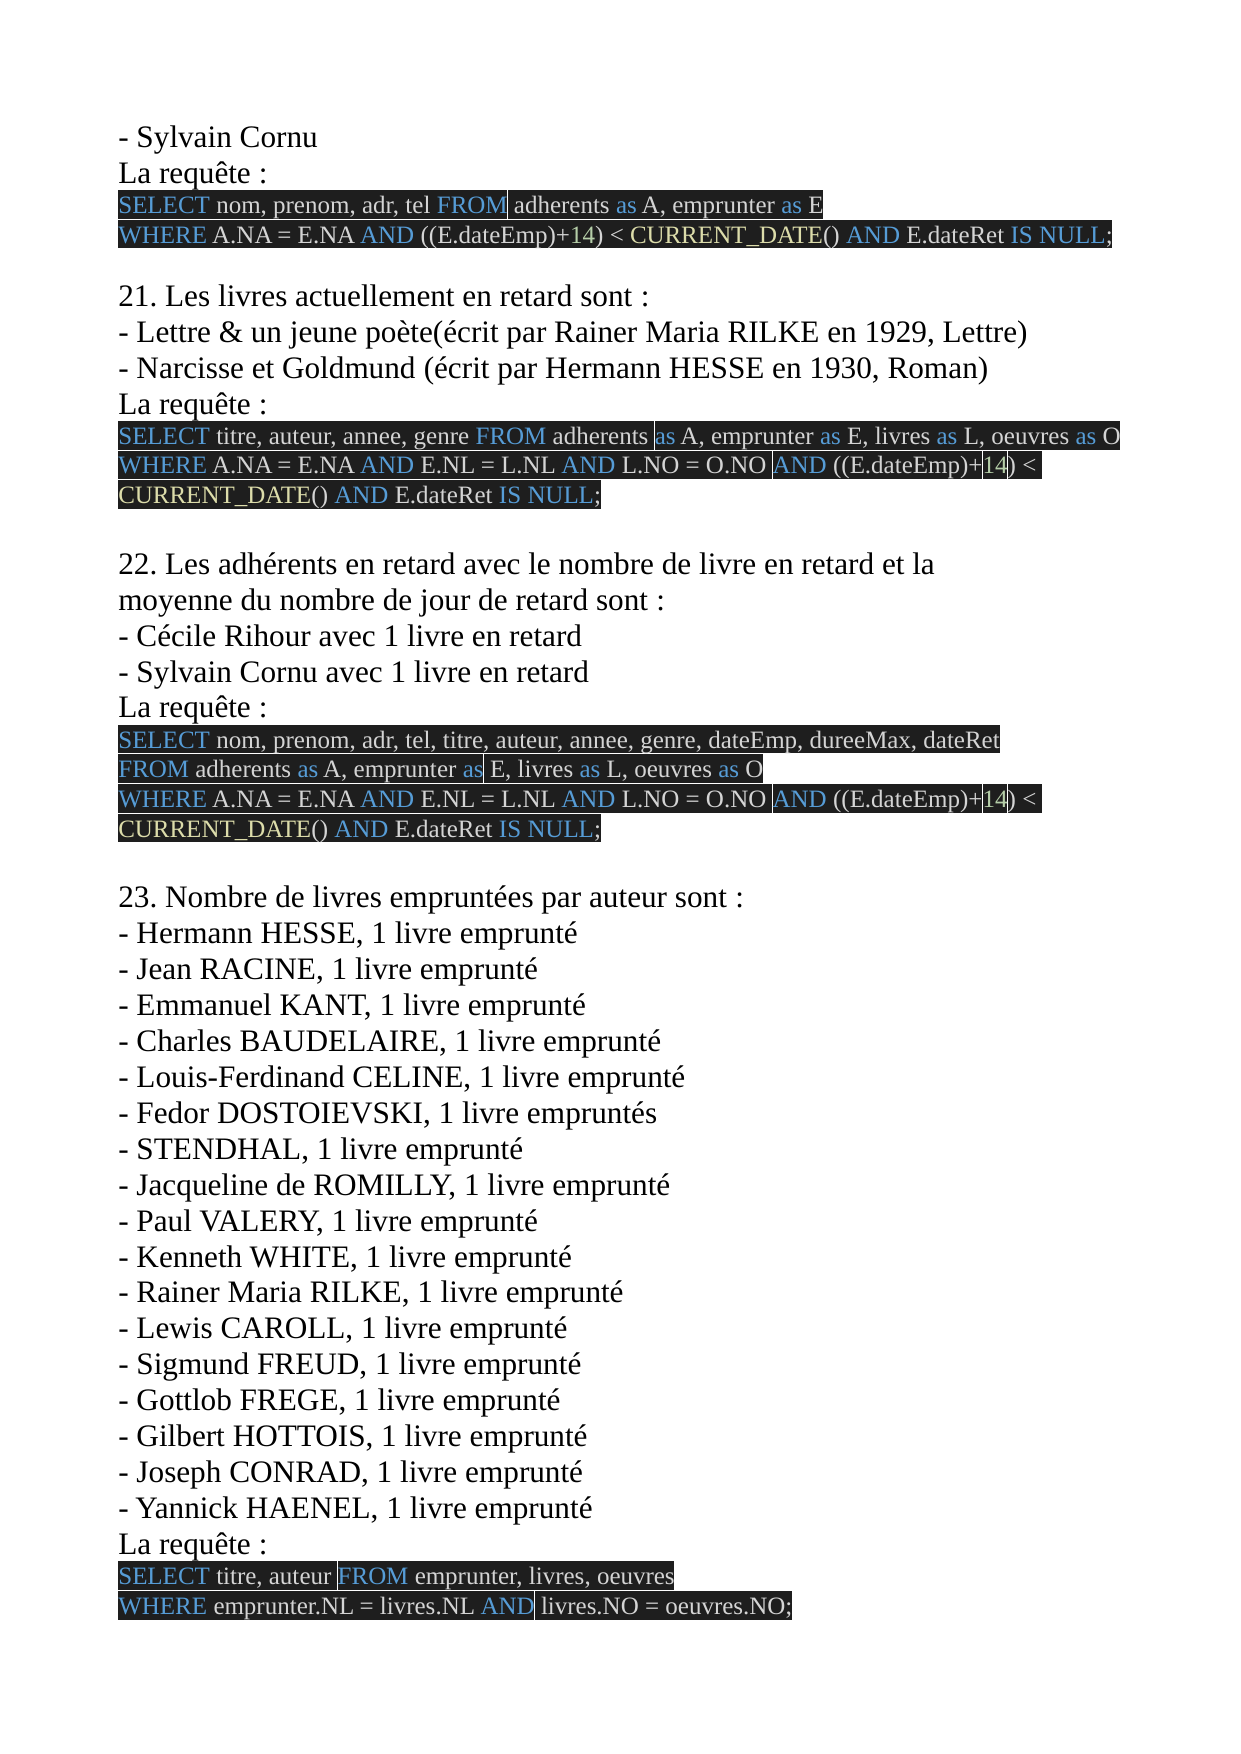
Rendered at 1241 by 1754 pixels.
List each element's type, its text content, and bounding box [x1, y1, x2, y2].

text 22. Les adhérents en retard avec le nombre de livre en retard et la moyenne du nombre de jour de retard sont : [118, 545, 1122, 617]
text SELECT titre, auteur FROM emprunter, livres, oeuvres [118, 1561, 1122, 1590]
text La requête : [118, 1525, 1122, 1561]
text - Lewis CAROLL, 1 livre emprunté [118, 1310, 1122, 1346]
text - Jacqueline de ROMILLY, 1 livre emprunté [118, 1166, 1122, 1202]
text - Lettre & un jeune poète(écrit par Rainer Maria RILKE en 1929, Lettre) [118, 313, 1122, 349]
text - Rainer Maria RILKE, 1 livre emprunté [118, 1274, 1122, 1310]
text - Emmanuel KANT, 1 livre emprunté [118, 986, 1122, 1022]
text - Gottlob FREGE, 1 livre emprunté [118, 1382, 1122, 1417]
text La requête : [118, 154, 1122, 190]
text La requête : [118, 689, 1122, 725]
text - Yannick HAENEL, 1 livre emprunté [118, 1489, 1122, 1525]
text - Gilbert HOTTOIS, 1 livre emprunté [118, 1417, 1122, 1453]
text WHERE A.NA = E.NA AND ((E.dateEmp)+14) < CURRENT_DATE() AND E.dateRet IS NULL; [118, 219, 1122, 248]
text - Charles BAUDELAIRE, 1 livre emprunté [118, 1022, 1122, 1058]
text - STENDHAL, 1 livre emprunté [118, 1130, 1122, 1166]
text 23. Nombre de livres empruntées par auteur sont : [118, 878, 1122, 914]
text WHERE A.NA = E.NA AND E.NL = L.NL AND L.NO = O.NO AND ((E.dateEmp)+14) < CURRENT_DATE() AND E.dateRet IS NULL; [118, 783, 1122, 842]
text - Hermann HESSE, 1 livre emprunté [118, 914, 1122, 950]
text La requête : [118, 385, 1122, 421]
text - Fedor DOSTOIEVSKI, 1 livre empruntés [118, 1094, 1122, 1130]
text SELECT nom, prenom, adr, tel FROM adherents as A, emprunter as E [118, 190, 1122, 219]
text - Kenneth WHITE, 1 livre emprunté [118, 1238, 1122, 1274]
text - Narcisse et Goldmund (écrit par Hermann HESSE en 1930, Roman) [118, 349, 1122, 385]
text - Sigmund FREUD, 1 livre emprunté [118, 1346, 1122, 1382]
text - Sylvain Cornu [118, 118, 1122, 154]
text - Louis-Ferdinand CELINE, 1 livre emprunté [118, 1058, 1122, 1094]
text - Jean RACINE, 1 livre emprunté [118, 950, 1122, 986]
text SELECT titre, auteur, annee, genre FROM adherents as A, emprunter as E, livres as L, oeuvres as O [118, 421, 1122, 450]
text FROM adherents as A, emprunter as E, livres as L, oeuvres as O [118, 753, 1122, 783]
text - Sylvain Cornu avec 1 livre en retard [118, 653, 1122, 689]
text - Paul VALERY, 1 livre emprunté [118, 1202, 1122, 1238]
text WHERE A.NA = E.NA AND E.NL = L.NL AND L.NO = O.NO AND ((E.dateEmp)+14) < CURRENT_DATE() AND E.dateRet IS NULL; [118, 450, 1122, 509]
text WHERE emprunter.NL = livres.NL AND livres.NO = oeuvres.NO; [118, 1590, 1122, 1620]
text SELECT nom, prenom, adr, tel, titre, auteur, annee, genre, dateEmp, dureeMax, dateRet [118, 725, 1122, 753]
text - Joseph CONRAD, 1 livre emprunté [118, 1453, 1122, 1489]
text - Cécile Rihour avec 1 livre en retard [118, 617, 1122, 653]
text 21. Les livres actuellement en retard sont : [118, 277, 1122, 313]
